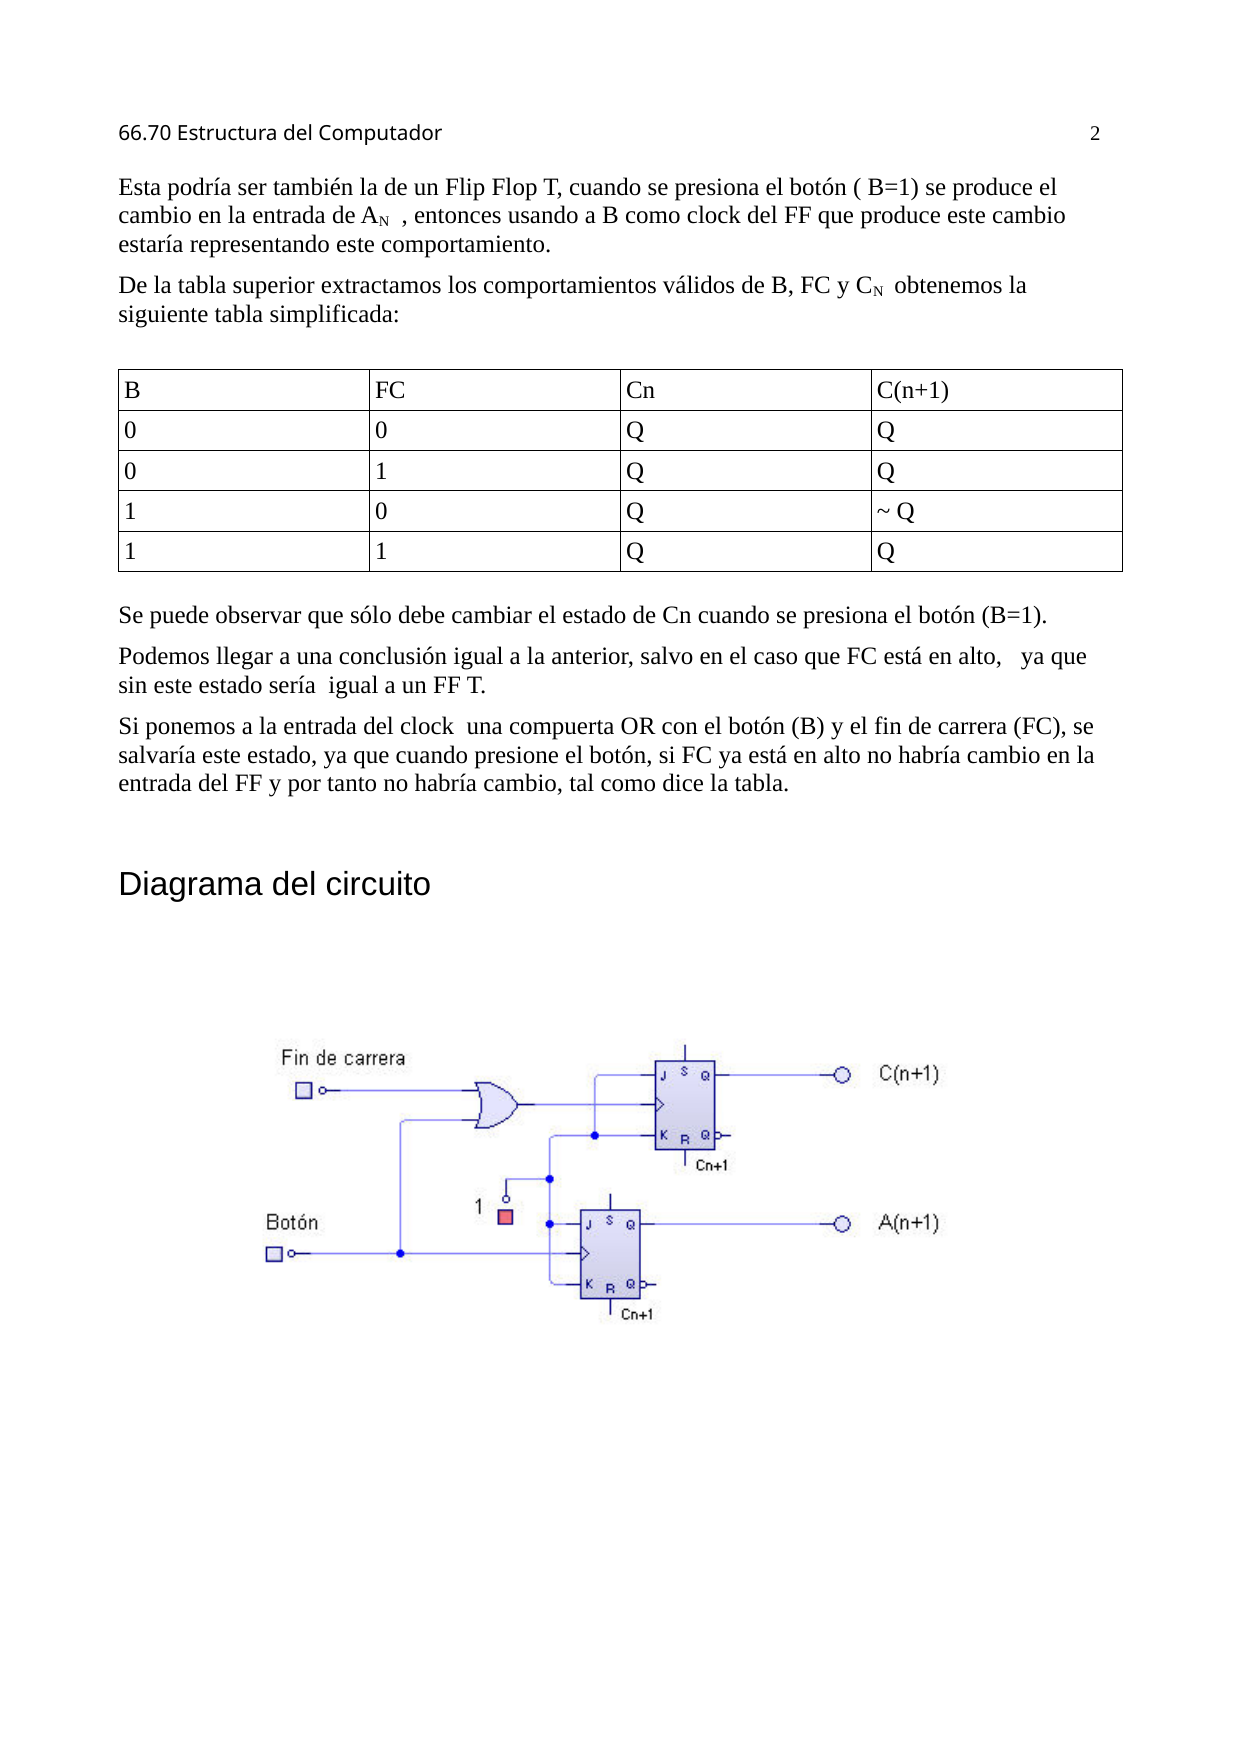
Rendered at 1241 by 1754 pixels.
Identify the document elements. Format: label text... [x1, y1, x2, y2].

table_cell 0 [119, 451, 369, 490]
table_cell 1 [119, 491, 369, 531]
table_cell 0 [370, 491, 620, 531]
table_cell 0 [370, 411, 620, 450]
table_cell Q [872, 451, 1122, 490]
table_cell 1 [370, 451, 620, 490]
table_header Cn [621, 370, 871, 410]
text Si ponemos a la entrada del clock una compuerta OR con el botón (B) y el fin de carrera (FC), se salvaría este estado, ya que cuando presione el botón, si FC ya está en alto no habría cambio en la entrada del FF y por tanto no habría cambio, tal como dice la tabla. [118, 711, 1122, 797]
text Esta podría ser también la de un Flip Flop T, cuando se presiona el botón ( B=1) se produce el cambio en la entrada de AN , entonces usando a B como clock del FF que produce este cambio estaría representando este comportamiento. [118, 172, 1122, 258]
table_cell Q [621, 451, 871, 490]
table_cell ~ Q [872, 491, 1122, 531]
table_cell Q [621, 491, 871, 531]
text Podemos llegar a una conclusión igual a la anterior, salvo en el caso que FC está en alto, ya que sin este estado sería igual a un FF T. [118, 641, 1122, 698]
table_cell 1 [119, 532, 369, 571]
table_header FC [370, 370, 620, 410]
text Se puede observar que sólo debe cambiar el estado de Cn cuando se presiona el botón (B=1). [118, 600, 1122, 628]
table_header C(n+1) [872, 370, 1122, 410]
text De la tabla superior extractamos los comportamientos válidos de B, FC y CN obtenemos la siguiente tabla simplificada: [118, 271, 1122, 328]
table_cell Q [621, 532, 871, 571]
table_cell Q [872, 411, 1122, 450]
table_cell Q [621, 411, 871, 450]
picture [238, 1014, 1002, 1371]
table_header B [119, 370, 369, 410]
table_cell Q [872, 532, 1122, 571]
subtitle Diagrama del circuito [118, 863, 1122, 902]
table_cell 1 [370, 532, 620, 571]
table_cell 0 [119, 411, 369, 450]
